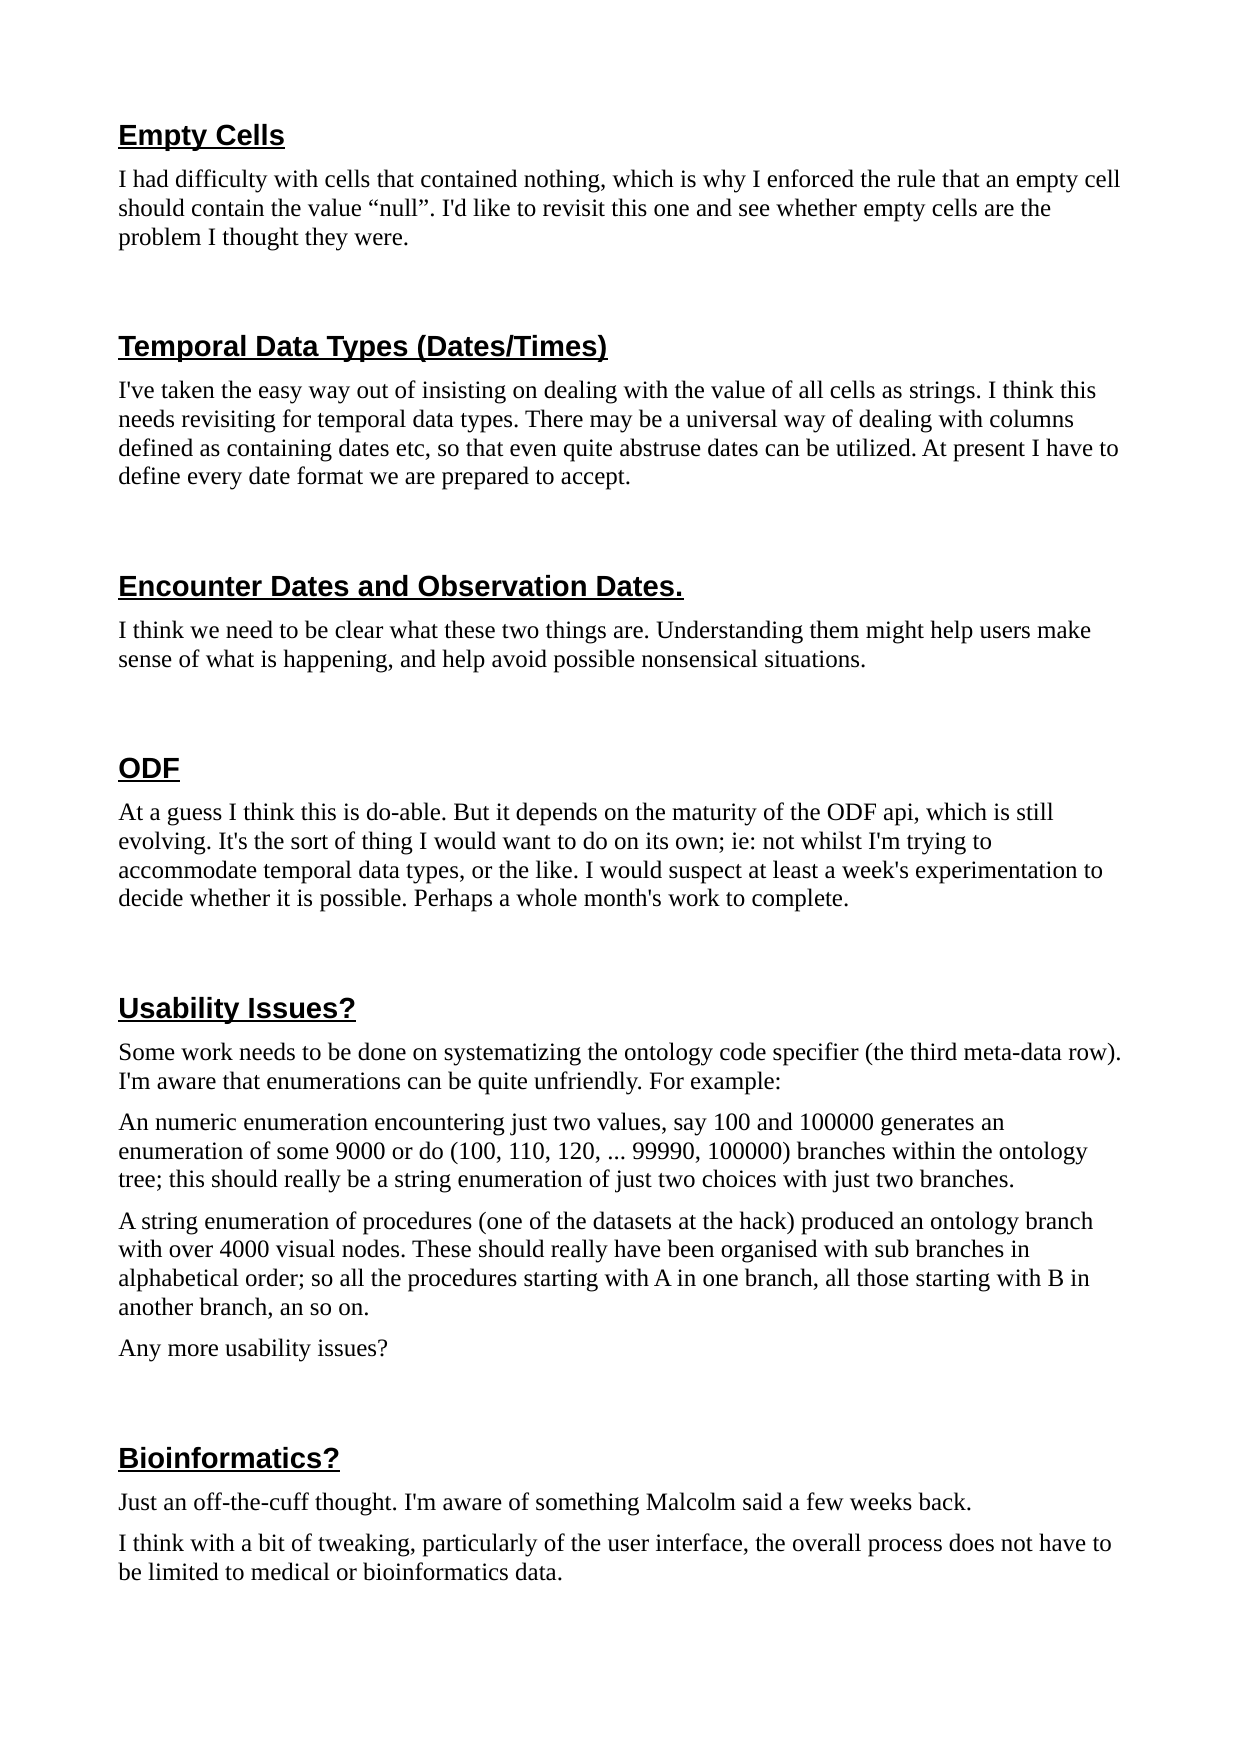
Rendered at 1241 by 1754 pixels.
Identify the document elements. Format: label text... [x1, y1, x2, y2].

subtitle Temporal Data Types (Dates/Times) [118, 329, 1122, 363]
text I've taken the easy way out of insisting on dealing with the value of all cells as strings. I think this needs revisiting for temporal data types. There may be a universal way of dealing with columns defined as containing dates etc, so that even quite abstruse dates can be utilized. At present I have to define every date format we are prepared to accept. [118, 375, 1122, 490]
text I had difficulty with cells that contained nothing, which is why I enforced the rule that an empty cell should contain the value “null”. I'd like to revisit this one and see whether empty cells are the problem I thought they were. [118, 164, 1122, 250]
text I think with a bit of tweaking, particularly of the user interface, the overall process does not have to be limited to medical or bioinformatics data. [118, 1528, 1122, 1586]
subtitle ODF [118, 751, 1122, 785]
subtitle Usability Issues? [118, 991, 1122, 1024]
text A string enumeration of procedures (one of the datasets at the hack) produced an ontology branch with over 4000 visual nodes. These should really have been organised with sub branches in alphabetical order; so all the procedures starting with A in one branch, all those starting with B in another branch, an so on. [118, 1206, 1122, 1321]
subtitle Encounter Dates and Observation Dates. [118, 569, 1122, 602]
subtitle Empty Cells [118, 118, 1122, 152]
text Some work needs to be done on systematizing the ontology code specifier (the third meta-data row). I'm aware that enumerations can be quite unfriendly. For example: [118, 1037, 1122, 1094]
text Any more usability issues? [118, 1333, 1122, 1362]
text At a guess I think this is do-able. But it depends on the maturity of the ODF api, which is still evolving. It's the sort of thing I would want to do on its own; ie: not whilst I'm trying to accommodate temporal data types, or the like. I would suspect at least a week's experimentation to decide whether it is possible. Perhaps a whole month's work to complete. [118, 797, 1122, 912]
text An numeric enumeration encountering just two values, say 100 and 100000 generates an enumeration of some 9000 or do (100, 110, 120, ... 99990, 100000) branches within the ontology tree; this should really be a string enumeration of just two choices with just two branches. [118, 1107, 1122, 1193]
text Just an off-the-cuff thought. I'm aware of something Malcolm said a few weeks back. [118, 1487, 1122, 1516]
text I think we need to be clear what these two things are. Understanding them might help users make sense of what is happening, and help avoid possible nonsensical situations. [118, 615, 1122, 672]
subtitle Bioinformatics? [118, 1441, 1122, 1474]
